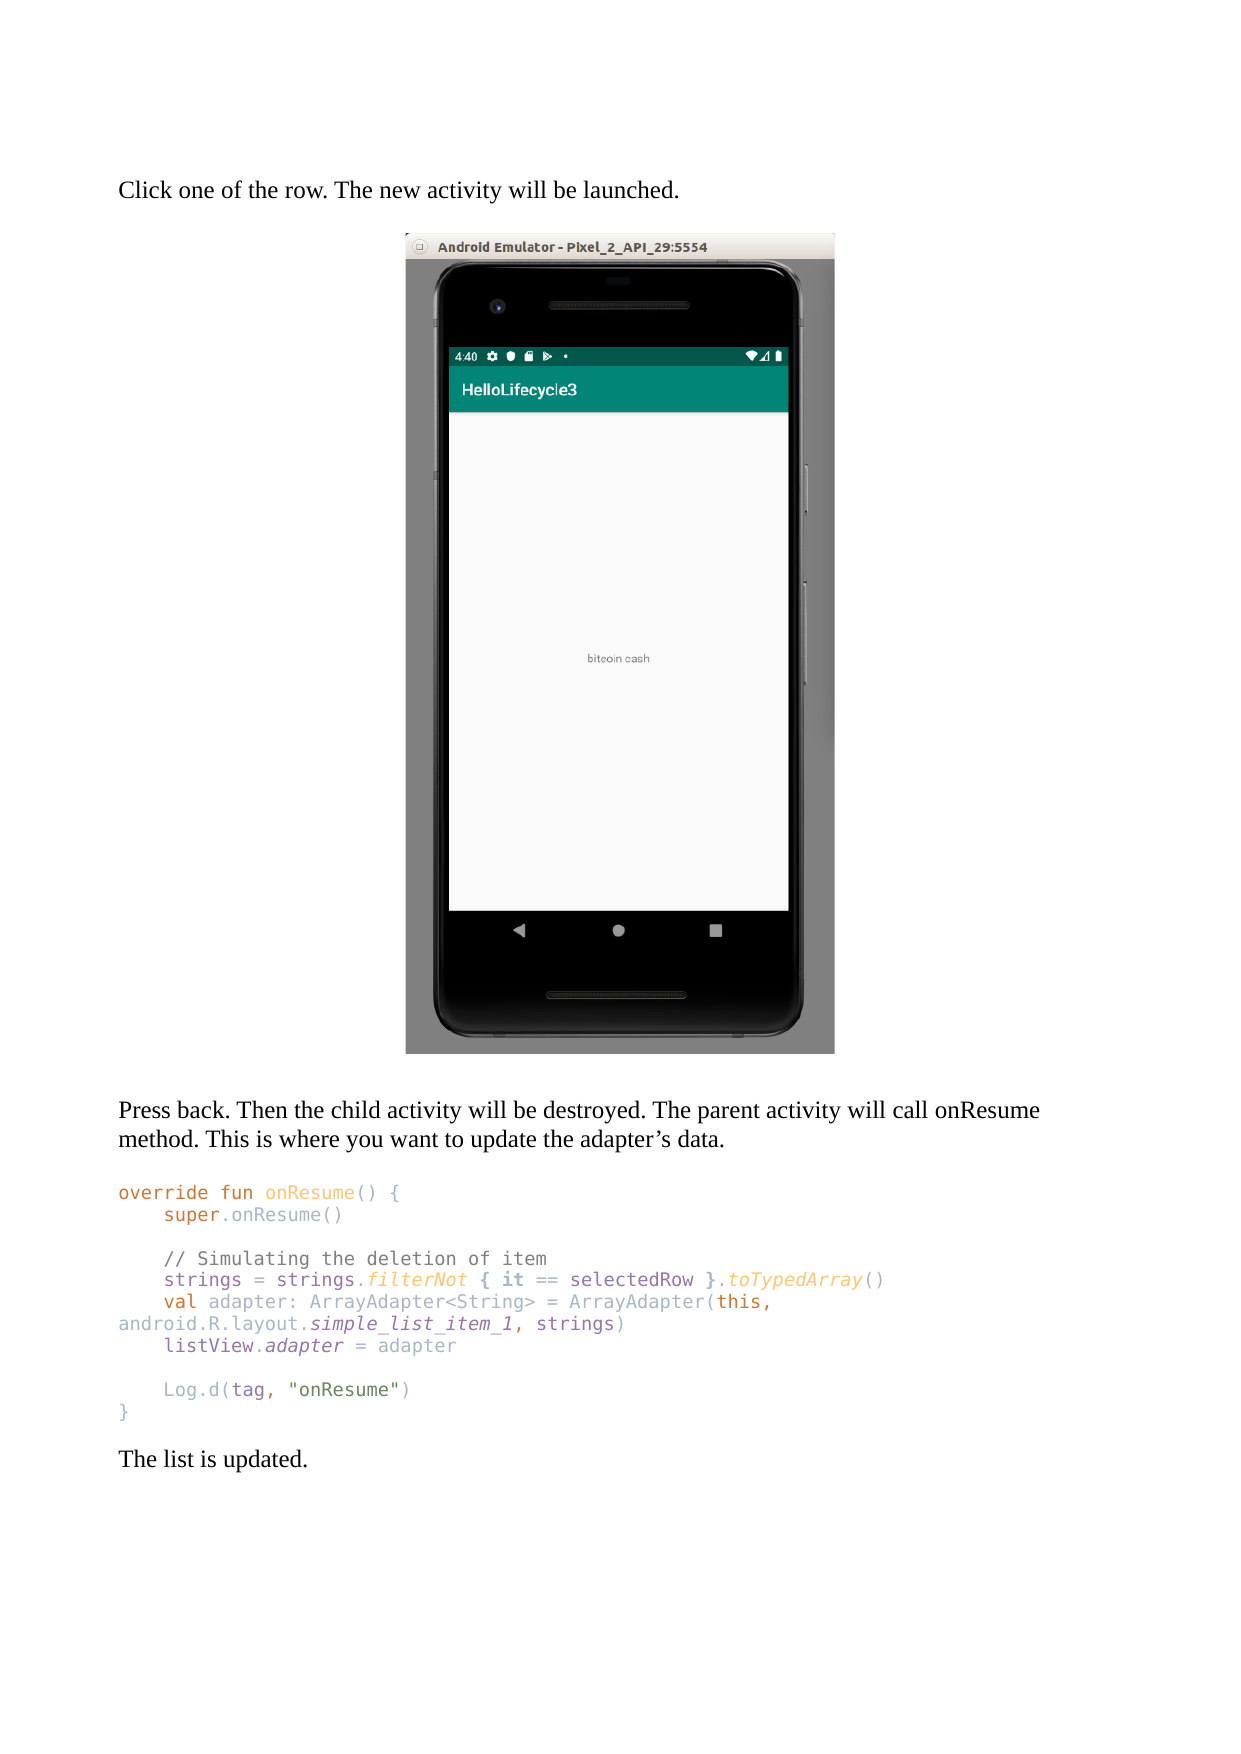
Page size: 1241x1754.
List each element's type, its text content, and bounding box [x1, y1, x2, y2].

text override fun onResume() { super.onResume() // Simulating the deletion of item strings = strings.filterNot { it == selectedRow }.toTypedArray() val adapter: ArrayAdapter<String> = ArrayAdapter(this, android.R.layout.simple_list_item_1, strings) listView.adapter = adapter Log.d(tag, "onResume") } [118, 1182, 1122, 1422]
text Press back. Then the child activity will be destroyed. The parent activity will call onResume method. This is where you want to update the adapter’s data. [118, 1096, 1122, 1153]
text The list is updated. [118, 1444, 1122, 1473]
text Click one of the row. The new activity will be launched. [118, 176, 1122, 204]
picture [405, 233, 835, 1054]
